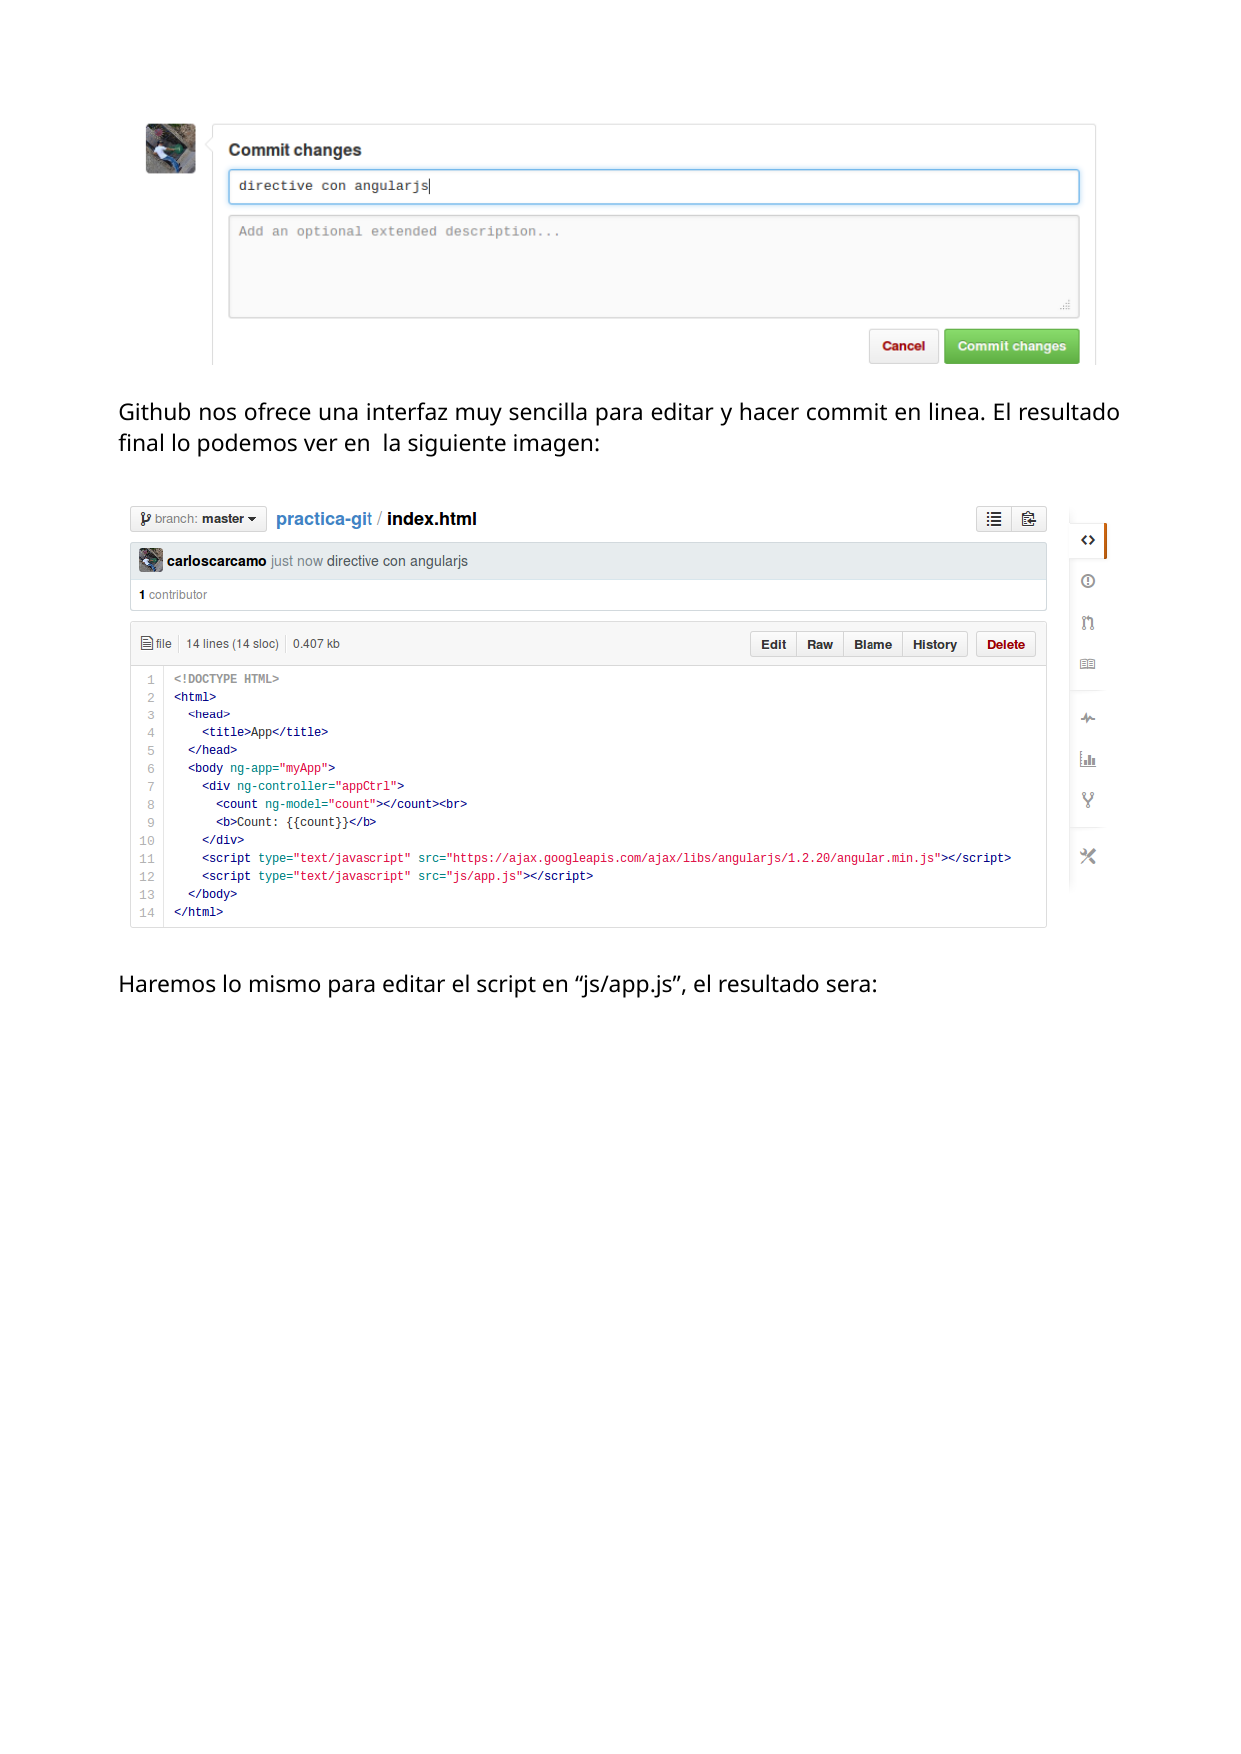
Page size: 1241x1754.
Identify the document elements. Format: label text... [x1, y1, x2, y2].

picture [117, 118, 1123, 365]
text Haremos lo mismo para editar el script en “js/app.js”, el resultado sera: [118, 968, 1122, 999]
picture [118, 489, 1123, 937]
text Github nos ofrece una interfaz muy sencilla para editar y hacer commit en linea. El resultado final lo podemos ver en la siguiente imagen: [118, 396, 1122, 458]
